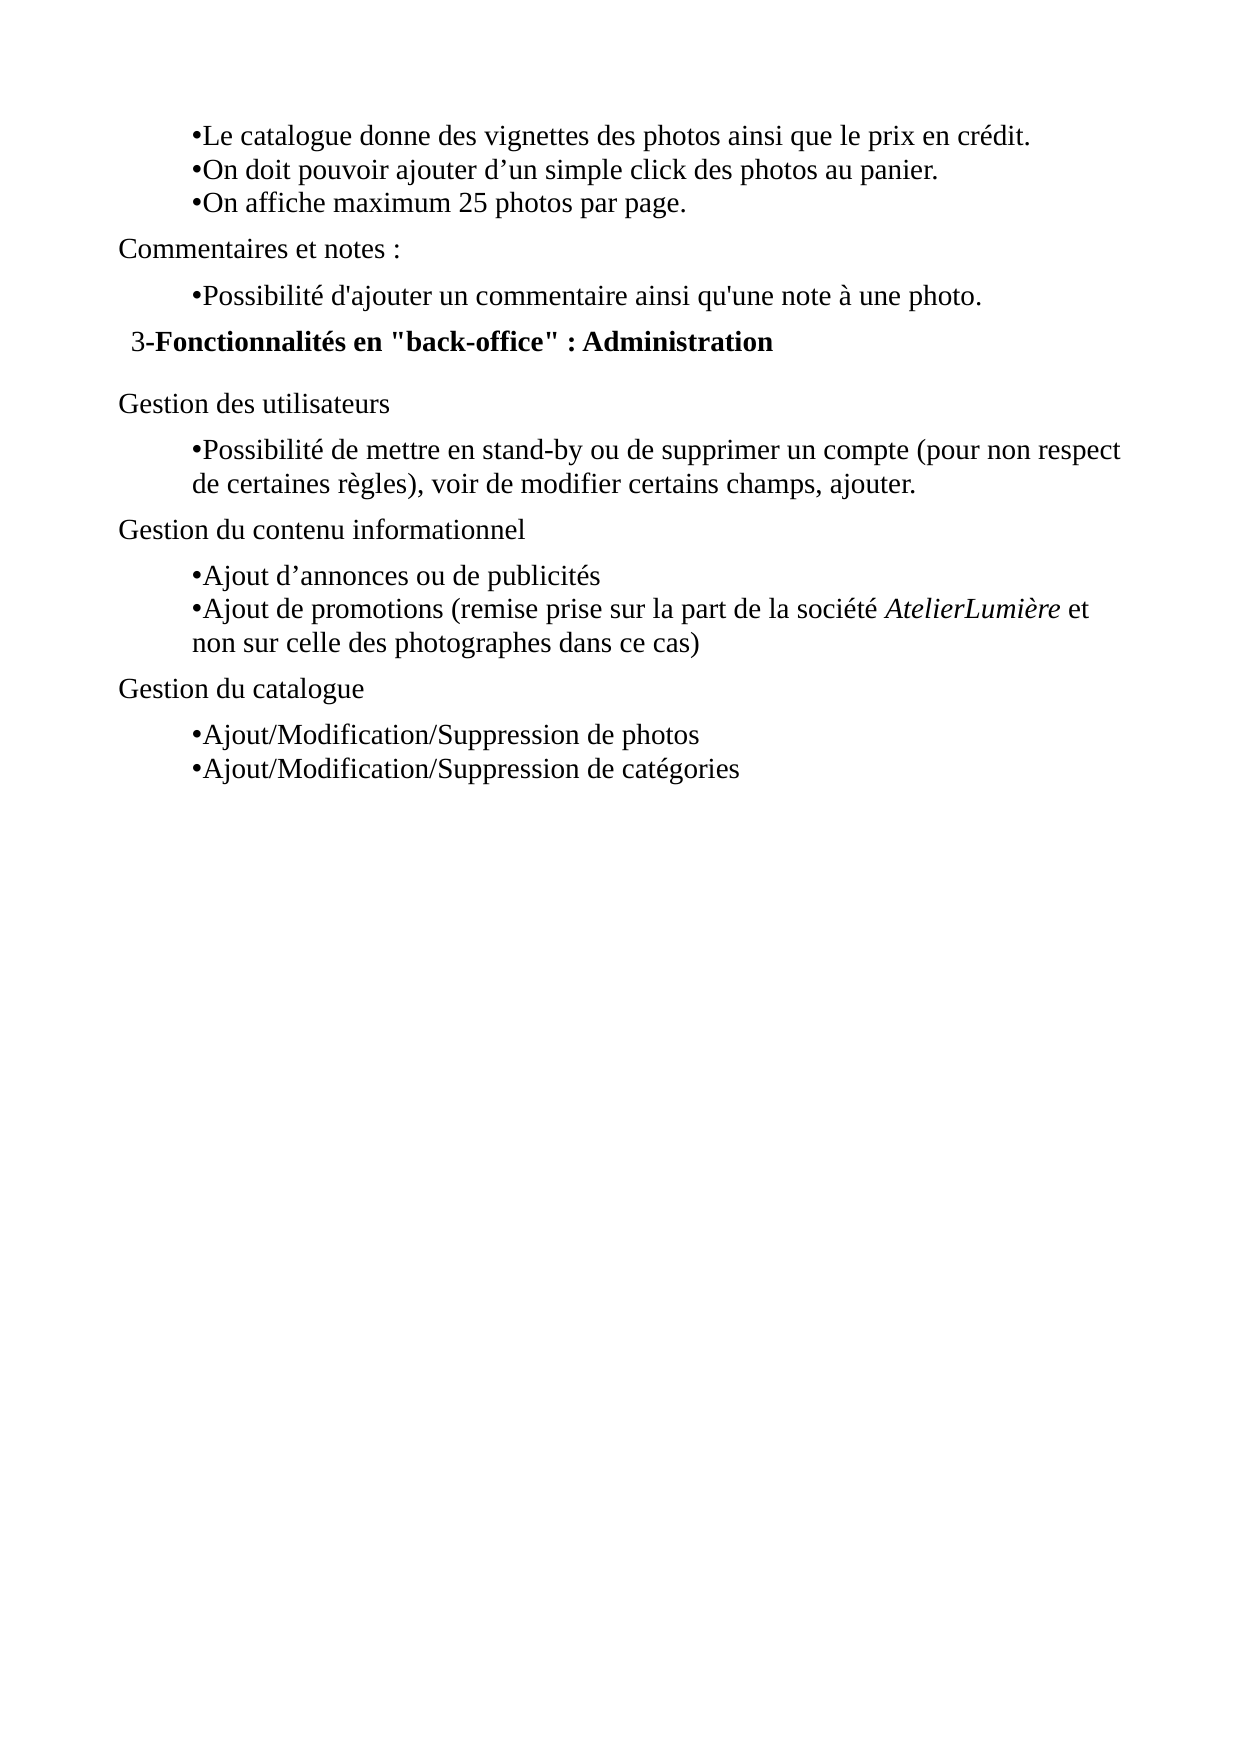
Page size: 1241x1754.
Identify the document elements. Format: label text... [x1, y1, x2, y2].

list Possibilité d'ajouter un commentaire ainsi qu'une note à une photo. [118, 278, 1122, 311]
list On doit pouvoir ajouter d’un simple click des photos au panier. [118, 152, 1122, 185]
text Gestion du contenu informationnel [118, 512, 1122, 545]
text Commentaires et notes : [118, 232, 1122, 265]
list Ajout d’annonces ou de publicités [118, 558, 1122, 591]
text 3-Fonctionnalités en "back-office" : Administration Gestion des utilisateurs [118, 324, 1122, 419]
list Possibilité de mettre en stand-by ou de supprimer un compte (pour non respect de certaines règles), voir de modifier certains champs, ajouter. [118, 432, 1122, 499]
list Ajout/Modification/Suppression de catégories [118, 751, 1122, 784]
list Ajout de promotions (remise prise sur la part de la société AtelierLumière et non sur celle des photographes dans ce cas) [118, 591, 1122, 659]
list Le catalogue donne des vignettes des photos ainsi que le prix en crédit. [118, 118, 1122, 152]
list Ajout/Modification/Suppression de photos [118, 717, 1122, 751]
list On affiche maximum 25 photos par page. [118, 185, 1122, 219]
text Gestion du catalogue [118, 671, 1122, 705]
